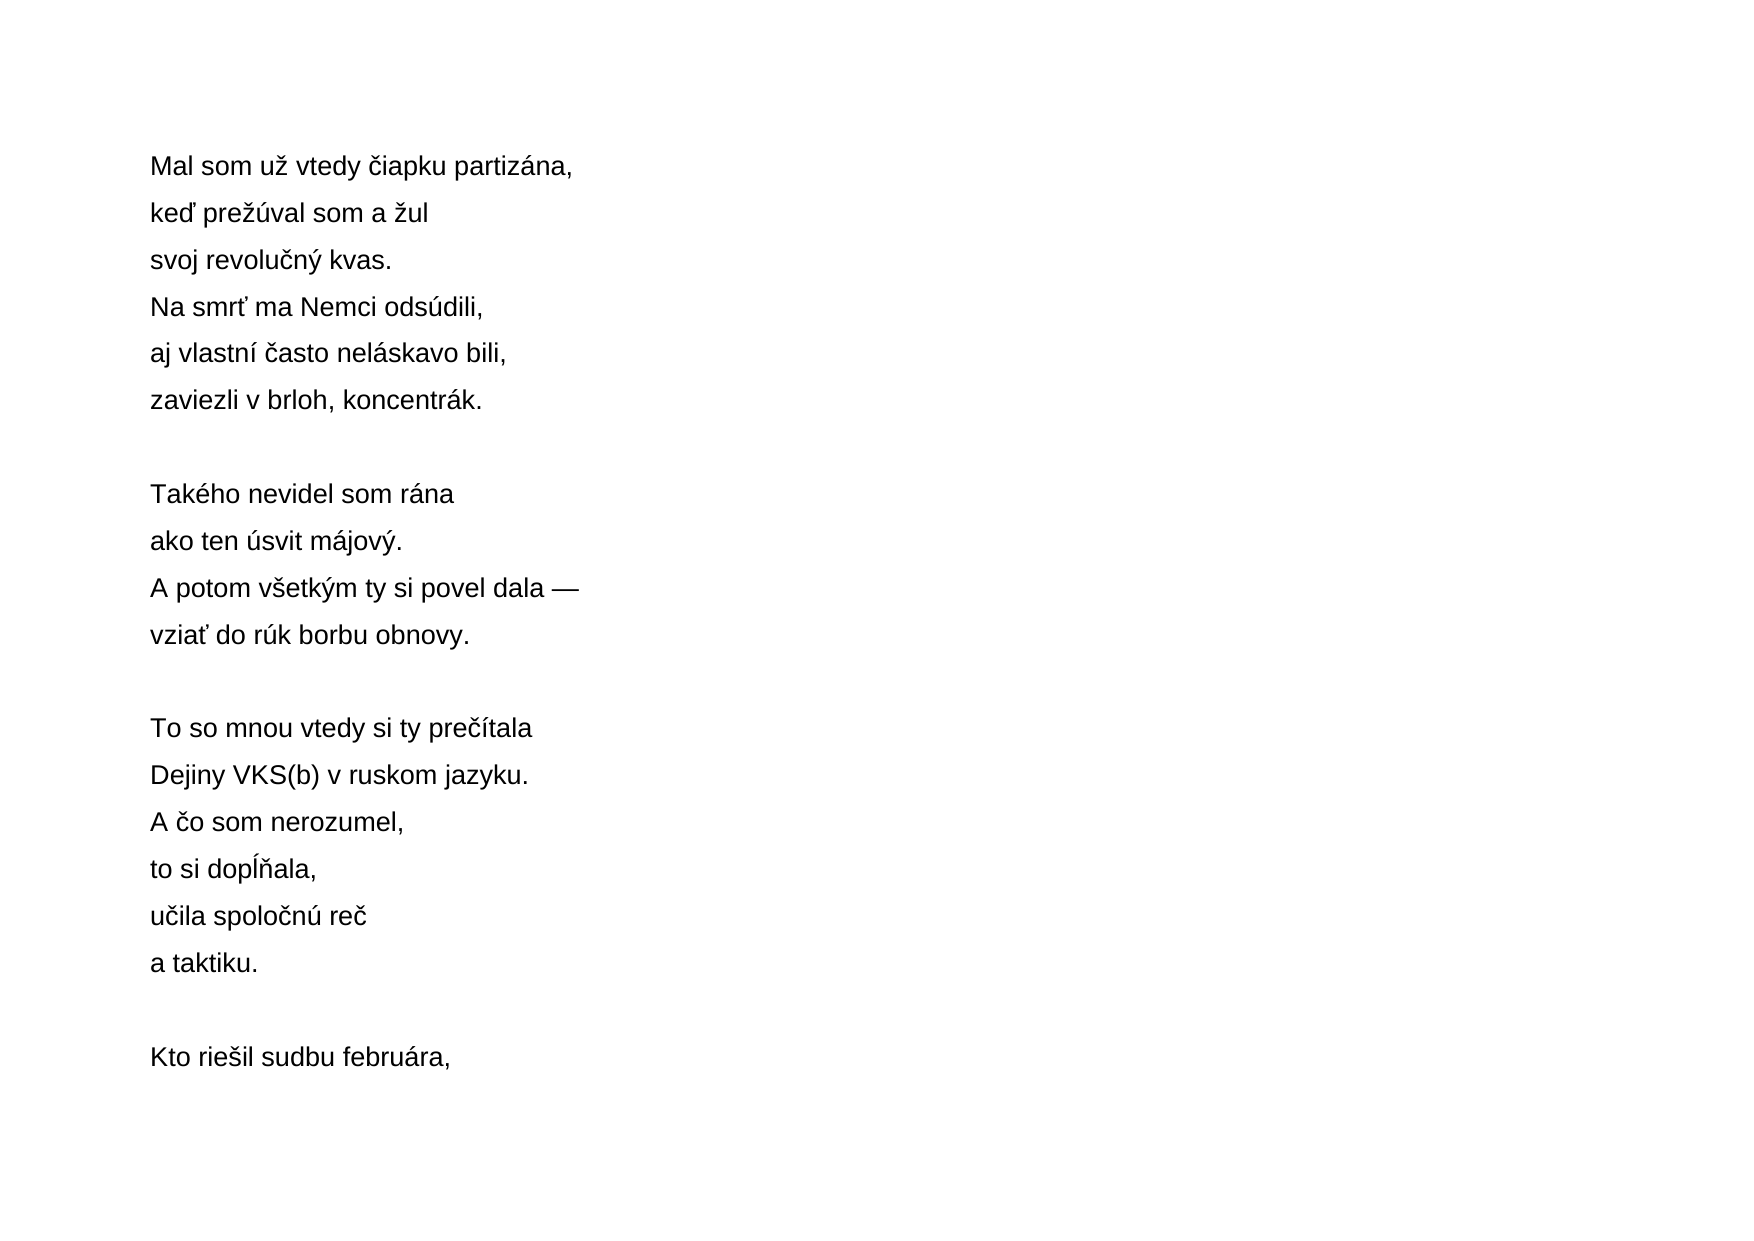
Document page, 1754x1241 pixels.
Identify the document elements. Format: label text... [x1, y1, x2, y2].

text Na smrť ma Nemci odsúdili, [150, 291, 1243, 322]
text to si dopĺňala, [150, 853, 1243, 884]
text zaviezli v brloh, koncentrák. [150, 384, 1243, 416]
text Mal som už vtedy čiapku partizána, [150, 150, 1243, 181]
text a taktiku. [150, 947, 1243, 978]
text vziať do rúk borbu obnovy. [150, 619, 1243, 650]
text To so mnou vtedy si ty prečítala [150, 712, 1243, 744]
text keď prežúval som a žul [150, 197, 1243, 228]
text ako ten úsvit májový. [150, 525, 1243, 556]
text učila spoločnú reč [150, 900, 1243, 931]
text Takého nevidel som rána [150, 478, 1243, 509]
text Kto riešil sudbu februára, [150, 1041, 1243, 1072]
text aj vlastní často neláskavo bili, [150, 337, 1243, 369]
text A čo som nerozumel, [150, 806, 1243, 837]
text Dejiny VKS(b) v ruskom jazyku. [150, 759, 1243, 791]
text A potom všetkým ty si povel dala — [150, 572, 1243, 603]
text svoj revolučný kvas. [150, 244, 1243, 275]
